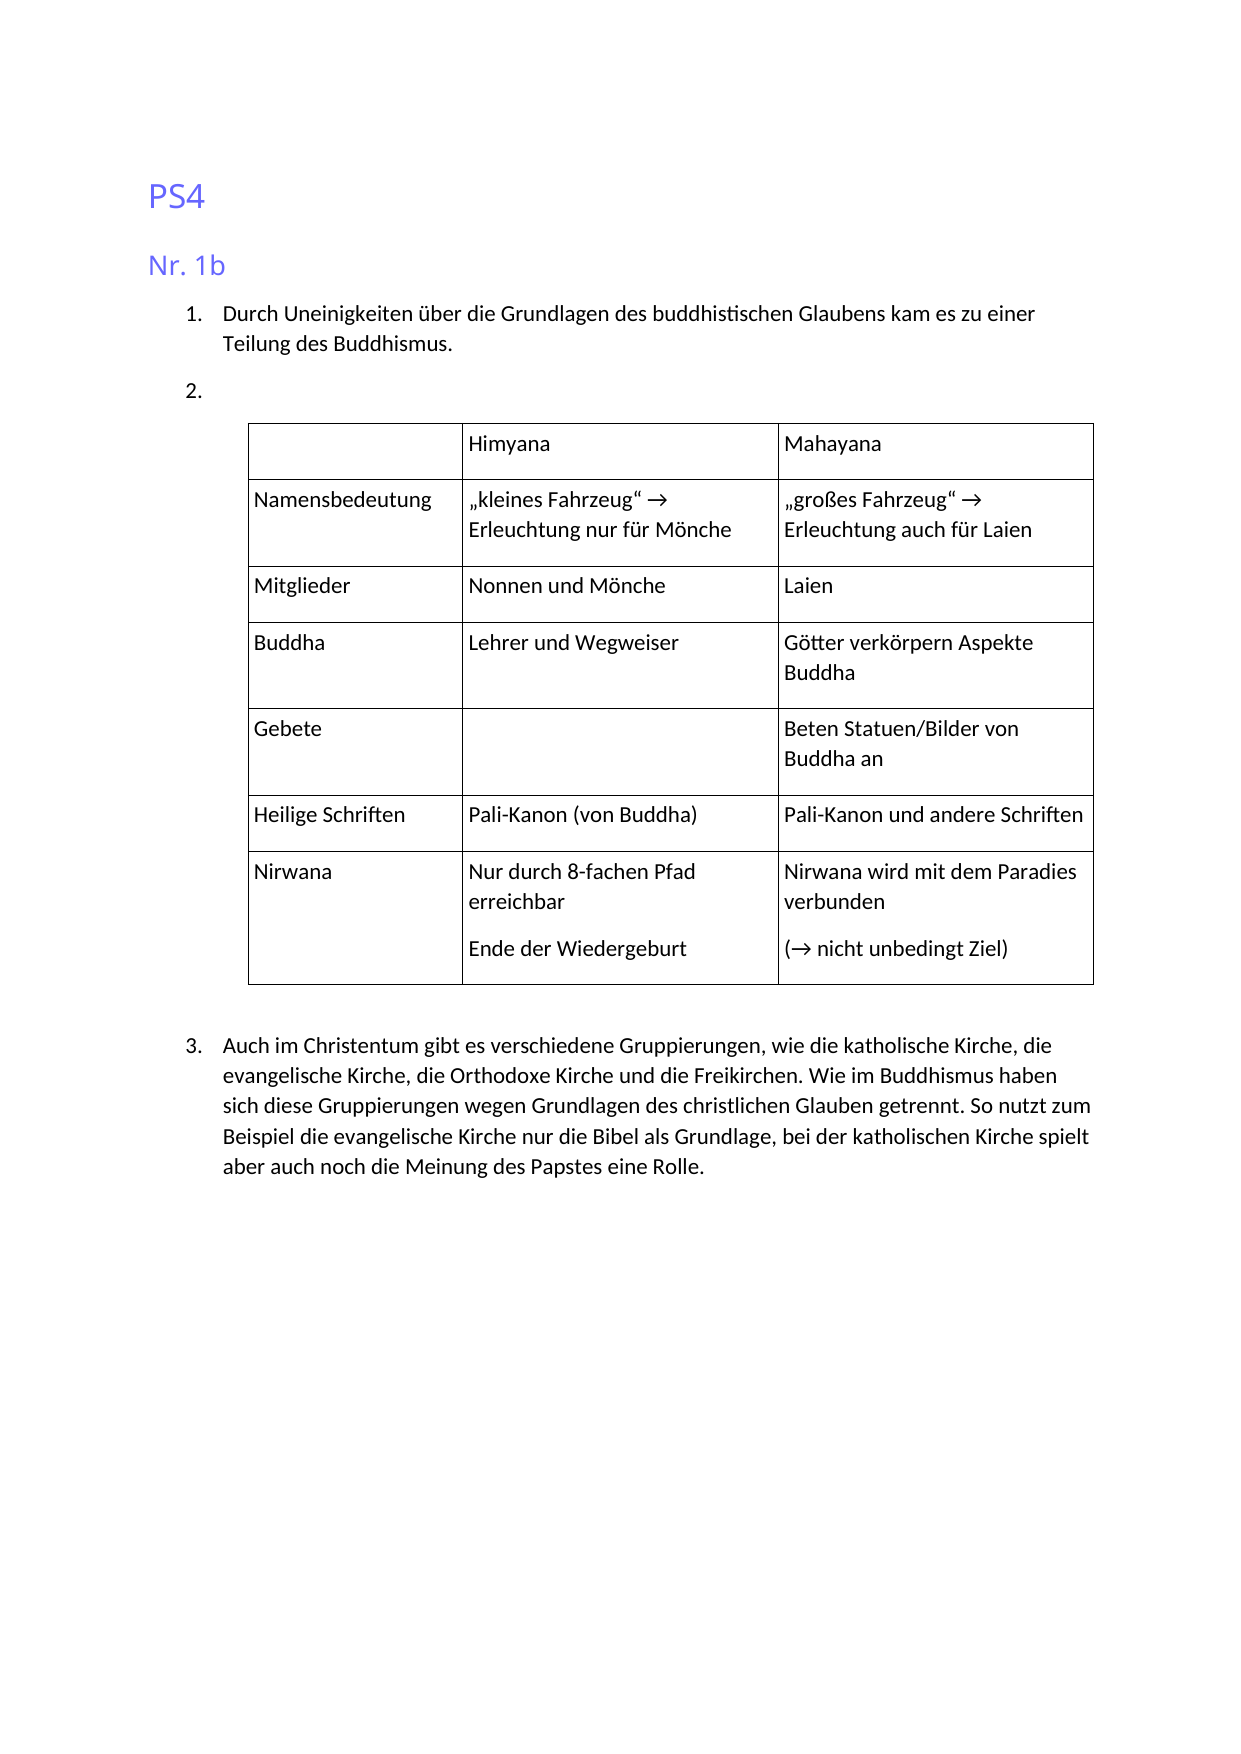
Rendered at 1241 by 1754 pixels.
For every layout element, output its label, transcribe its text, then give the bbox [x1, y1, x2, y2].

table_cell Götter verkörpern Aspekte Buddha [779, 623, 1093, 708]
table_cell Buddha [249, 623, 462, 708]
table_cell [463, 709, 778, 795]
list Durch Uneinigkeiten über die Grundlagen des buddhistischen Glaubens kam es zu einer Teilung des Buddhismus. [185, 299, 1093, 357]
table_cell Heilige Schriften [249, 796, 462, 851]
table_cell „großes Fahrzeug“ → Erleuchtung auch für Laien [779, 480, 1093, 566]
table_cell „kleines Fahrzeug“ → Erleuchtung nur für Mönche [463, 480, 778, 566]
table_cell Lehrer und Wegweiser [463, 623, 778, 708]
table_cell Pali-Kanon (von Buddha) [463, 796, 778, 851]
table_cell Nur durch 8-fachen Pfad erreichbar Ende der Wiedergeburt [463, 852, 778, 984]
table_cell Nirwana wird mit dem Paradies verbunden (→ nicht unbedingt Ziel) [779, 852, 1093, 984]
table_cell Pali-Kanon und andere Schriften [779, 796, 1093, 851]
subtitle Nr. 1b [148, 247, 1093, 283]
table_cell Laien [779, 567, 1093, 622]
table_header Himyana [463, 424, 778, 479]
list Auch im Christentum gibt es verschiedene Gruppierungen, wie die katholische Kirche, die evangelische Kirche, die Orthodoxe Kirche und die Freikirchen. Wie im Buddhismus haben sich diese Gruppierungen wegen Grundlagen des christlichen Glauben getrennt. So nutzt zum Beispiel die evangelische Kirche nur die Bibel als Grundlage, bei der katholischen Kirche spielt aber auch noch die Meinung des Papstes eine Rolle. [185, 1031, 1093, 1180]
table_header Mahayana [779, 424, 1093, 479]
table_cell Nirwana [249, 852, 462, 984]
table_cell Nonnen und Mönche [463, 567, 778, 622]
table_cell Mitglieder [249, 567, 462, 622]
table_cell Beten Statuen/Bilder von Buddha an [779, 709, 1093, 795]
table_header [249, 424, 462, 479]
subtitle PS4 [148, 173, 1093, 218]
table_cell Gebete [249, 709, 462, 795]
table_cell Namensbedeutung [249, 480, 462, 566]
